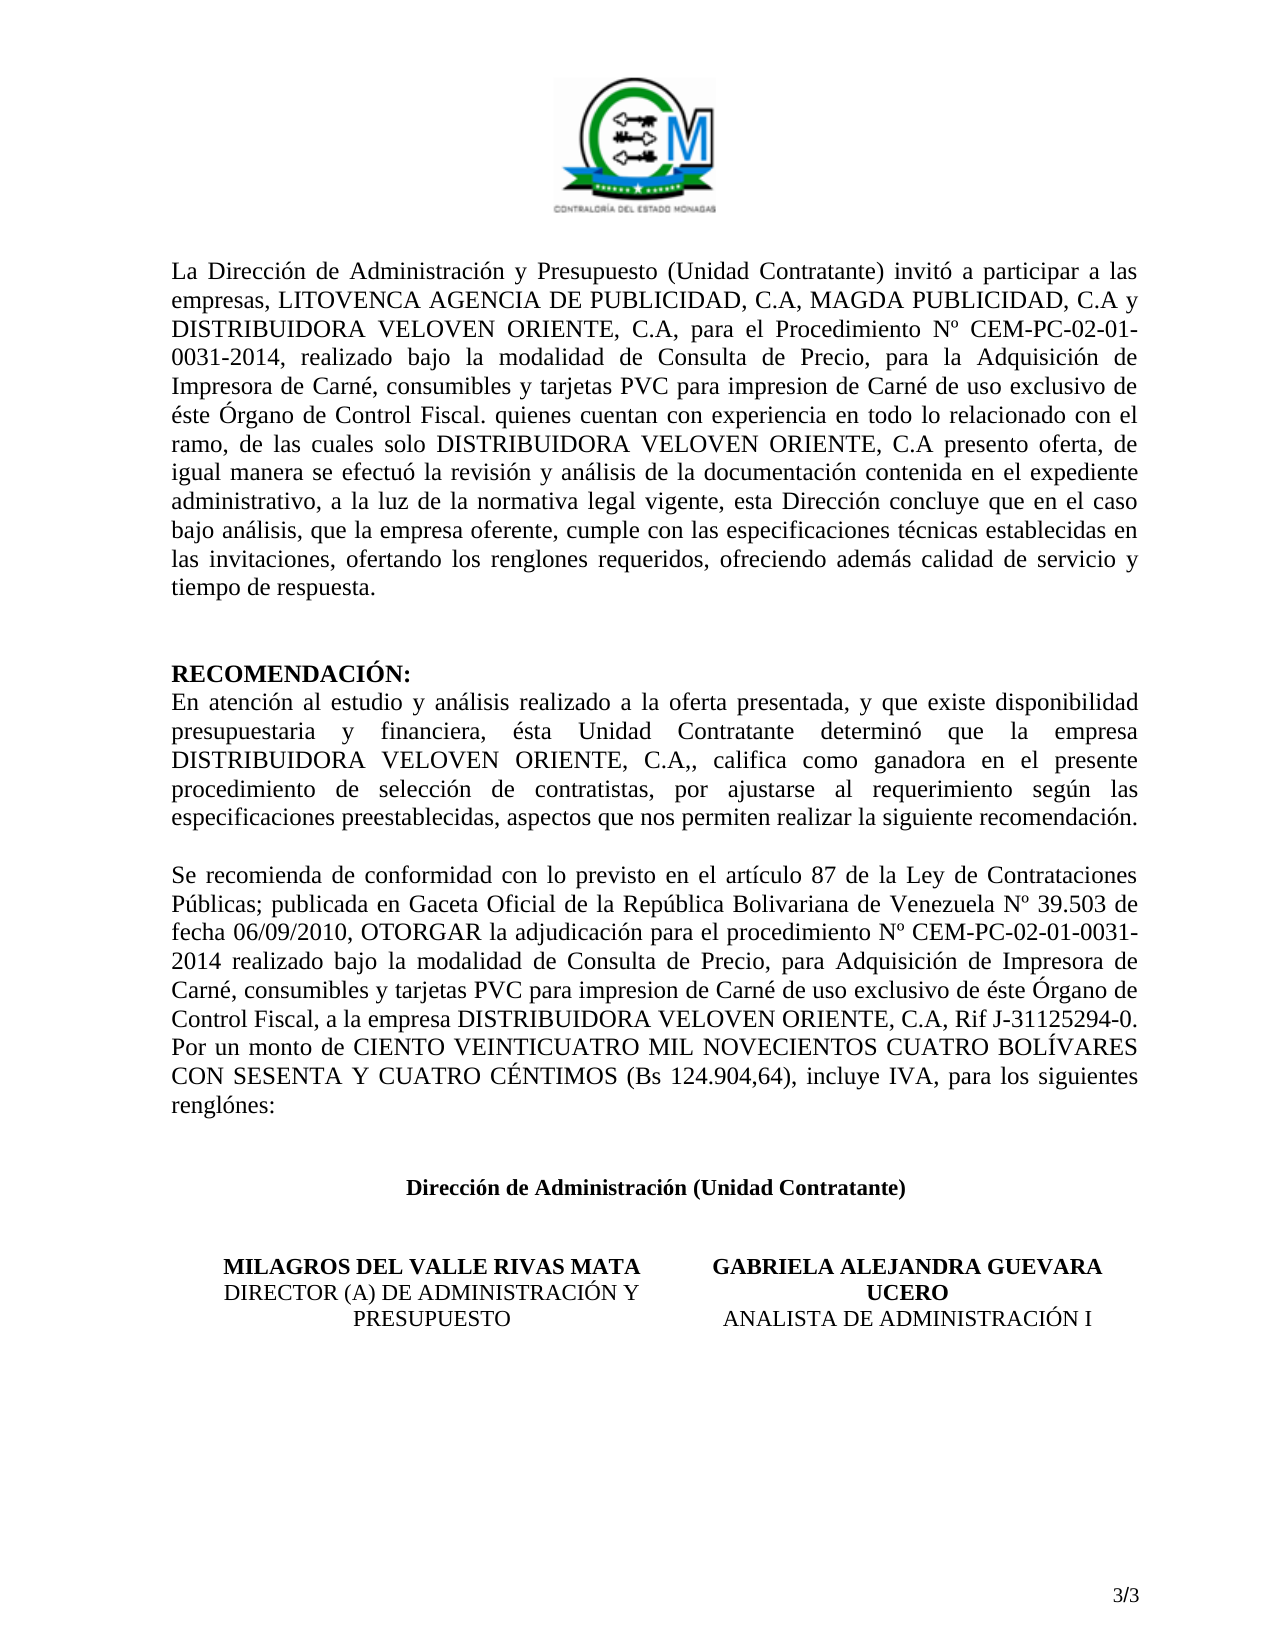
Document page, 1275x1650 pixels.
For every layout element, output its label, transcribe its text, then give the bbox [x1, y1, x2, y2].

text En atención al estudio y análisis realizado a la oferta presentada, y que existe disponibilidad presupuestaria y financiera, ésta Unidad Contratante determinó que la empresa DISTRIBUIDORA VELOVEN ORIENTE, C.A,, califica como ganadora en el presente procedimiento de selección de contratistas, por ajustarse al requerimiento según las especificaciones preestablecidas, aspectos que nos permiten realizar la siguiente recomendación. Se recomienda de conformidad con lo previsto en el artículo 87 de la Ley de Contrataciones Públicas; publicada en Gaceta Oficial de la República Bolivariana de Venezuela Nº 39.503 de fecha 06/09/2010, OTORGAR la adjudicación para el procedimiento Nº CEM-PC-02-01-0031-2014 realizado bajo la modalidad de Consulta de Precio, para Adquisición de Impresora de Carné, consumibles y tarjetas PVC para impresion de Carné de uso exclusivo de éste Órgano de Control Fiscal, a la empresa DISTRIBUIDORA VELOVEN ORIENTE, C.A, Rif J-31125294-0. Por un monto de CIENTO VEINTICUATRO MIL NOVECIENTOS CUATRO BOLÍVARES CON SESENTA Y CUATRO CÉNTIMOS (Bs 124.904,64), incluye IVA, para los siguientes renglónes: [171, 687, 1139, 1119]
table_header Dirección de Administración (Unidad Contratante) [180, 1174, 1132, 1200]
text La Dirección de Administración y Presupuesto (Unidad Contratante) invitó a participar a las empresas, LITOVENCA AGENCIA DE PUBLICIDAD, C.A, MAGDA PUBLICIDAD, C.A y DISTRIBUIDORA VELOVEN ORIENTE, C.A, para el Procedimiento Nº CEM-PC-02-01-0031-2014, realizado bajo la modalidad de Consulta de Precio, para la Adquisición de Impresora de Carné, consumibles y tarjetas PVC para impresion de Carné de uso exclusivo de éste Órgano de Control Fiscal. quienes cuentan con experiencia en todo lo relacionado con el ramo, de las cuales solo DISTRIBUIDORA VELOVEN ORIENTE, C.A presento oferta, de igual manera se efectuó la revisión y análisis de la documentación contenida en el expediente administrativo, a la luz de la normativa legal vigente, esta Dirección concluye que en el caso bajo análisis, que la empresa oferente, cumple con las especificaciones técnicas establecidas en las invitaciones, ofertando los renglones requeridos, ofreciendo además calidad de servicio y tiempo de respuesta. [171, 256, 1139, 601]
table_cell MILAGROS DEL VALLE RIVAS MATA DIRECTOR (A) DE ADMINISTRACIÓN Y PRESUPUESTO [180, 1200, 683, 1358]
text RECOMENDACIÓN: [171, 659, 1139, 687]
table_cell GABRIELA ALEJANDRA GUEVARA UCERO ANALISTA DE ADMINISTRACIÓN I [684, 1200, 1132, 1358]
picture [551, 75, 719, 216]
